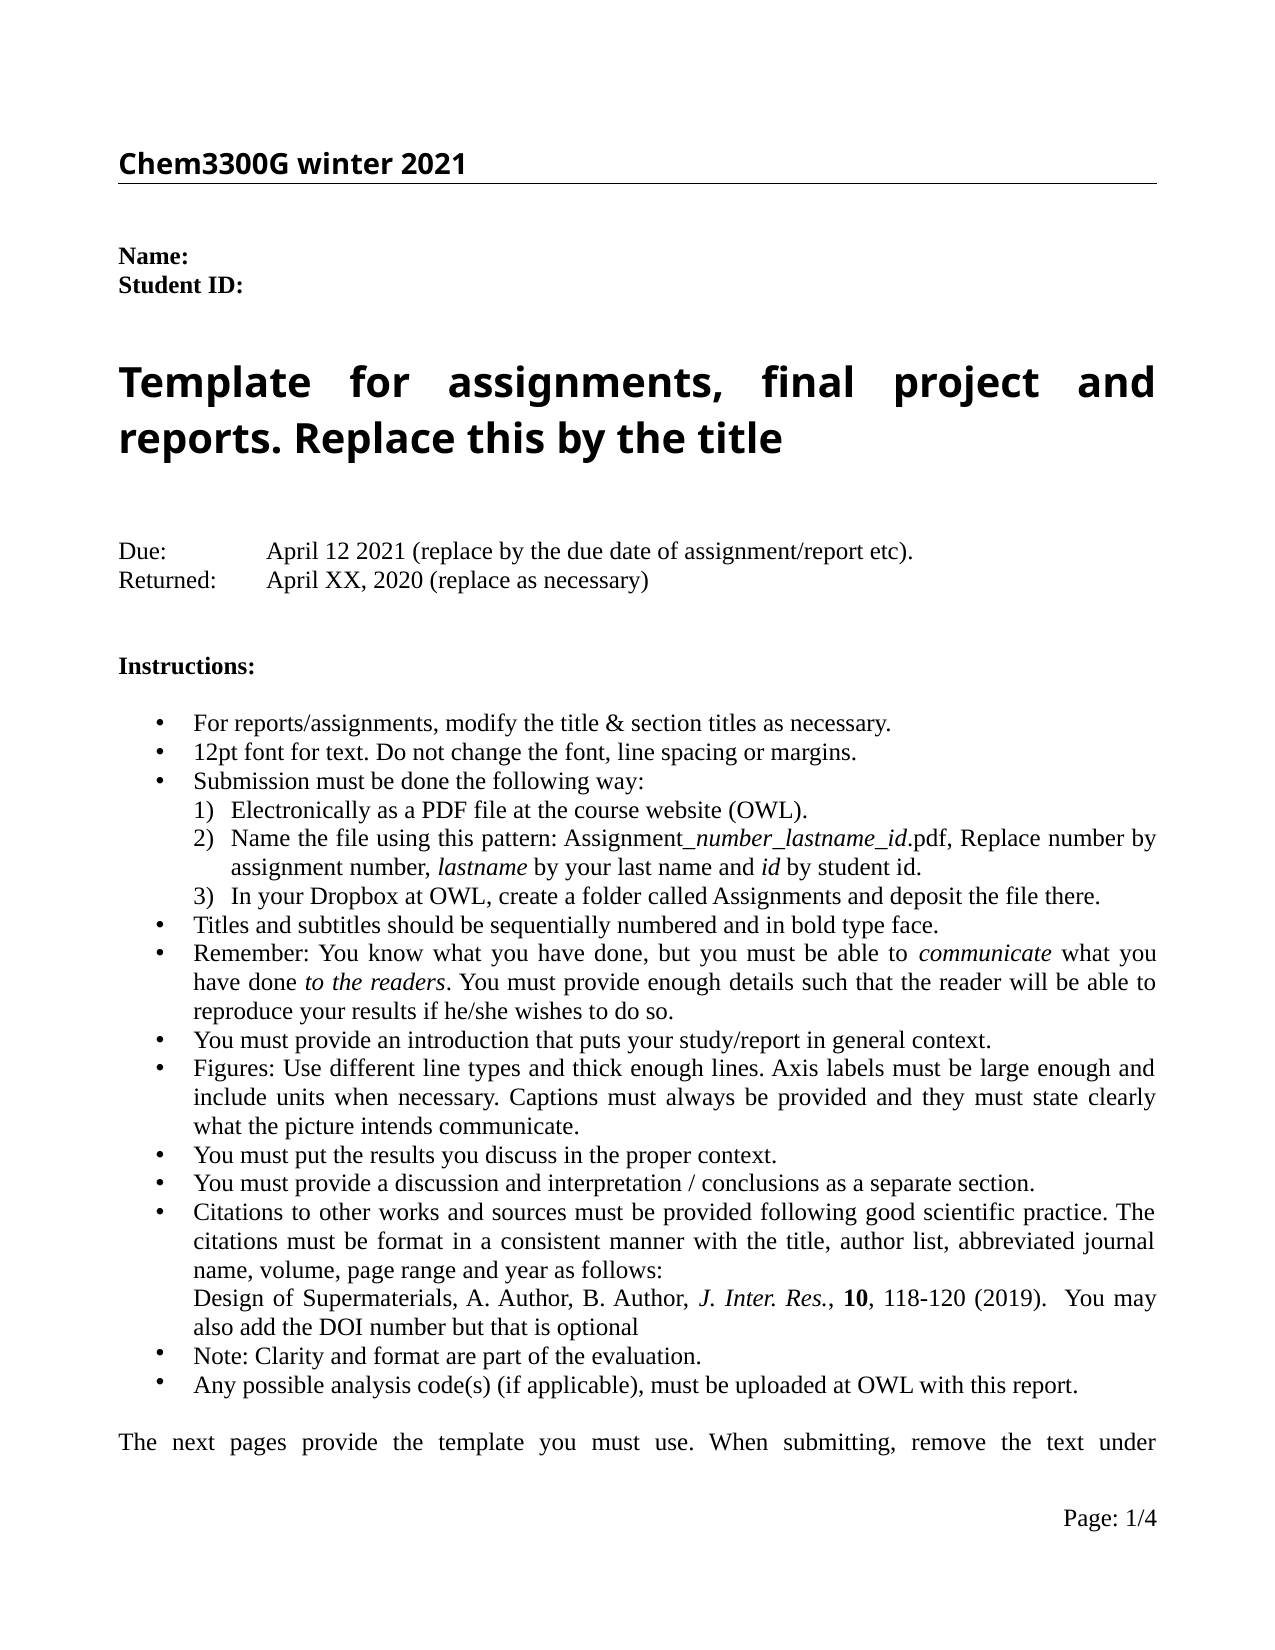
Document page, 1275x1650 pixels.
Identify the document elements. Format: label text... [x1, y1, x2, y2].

list Any possible analysis code(s) (if applicable), must be uploaded at OWL with this report. [156, 1370, 1157, 1398]
list Note: Clarity and format are part of the evaluation. [156, 1341, 1157, 1370]
text Returned: April XX, 2020 (replace as necessary) [118, 565, 1157, 593]
list You must provide an introduction that puts your study/report in general context. [156, 1025, 1157, 1053]
text Due: April 12 2021 (replace by the due date of assignment/report etc). [118, 536, 1157, 565]
list Design of Supermaterials, A. Author, B. Author, J. Inter. Res., 10, 118-120 (2019). You may also add the DOI number but that is optional [156, 1283, 1157, 1341]
list Name the file using this pattern: Assignment_number_lastname_id.pdf, Replace number by assignment number, lastname by your last name and id by student id. [193, 823, 1157, 881]
text Name: [118, 241, 1157, 270]
list Figures: Use different line types and thick enough lines. Axis labels must be large enough and include units when necessary. Captions must always be provided and they must state clearly what the picture intends communicate. [156, 1053, 1157, 1140]
list Electronically as a PDF file at the course website (OWL). [193, 795, 1157, 823]
list Citations to other works and sources must be provided following good scientific practice. The citations must be format in a consistent manner with the title, author list, abbreviated journal name, volume, page range and year as follows: [156, 1197, 1157, 1283]
text The next pages provide the template you must use. When submitting, remove the text under [118, 1427, 1157, 1456]
list 12pt font for text. Do not change the font, line spacing or margins. [156, 737, 1157, 766]
list In your Dropbox at OWL, create a folder called Assignments and deposit the file there. [193, 881, 1157, 910]
title Template for assignments, final project and reports. Replace this by the title [118, 352, 1157, 466]
list You must provide a discussion and interpretation / conclusions as a separate section. [156, 1168, 1157, 1197]
text Student ID: [118, 270, 1157, 299]
list You must put the results you discuss in the proper context. [156, 1140, 1157, 1168]
list For reports/assignments, modify the title & section titles as necessary. [156, 708, 1157, 737]
list Remember: You know what you have done, but you must be able to communicate what you have done to the readers. You must provide enough details such that the reader will be able to reproduce your results if he/she wishes to do so. [156, 938, 1157, 1025]
list Titles and subtitles should be sequentially numbered and in bold type face. [156, 910, 1157, 938]
list Submission must be done the following way: [156, 766, 1157, 795]
text Instructions: [118, 651, 1157, 680]
